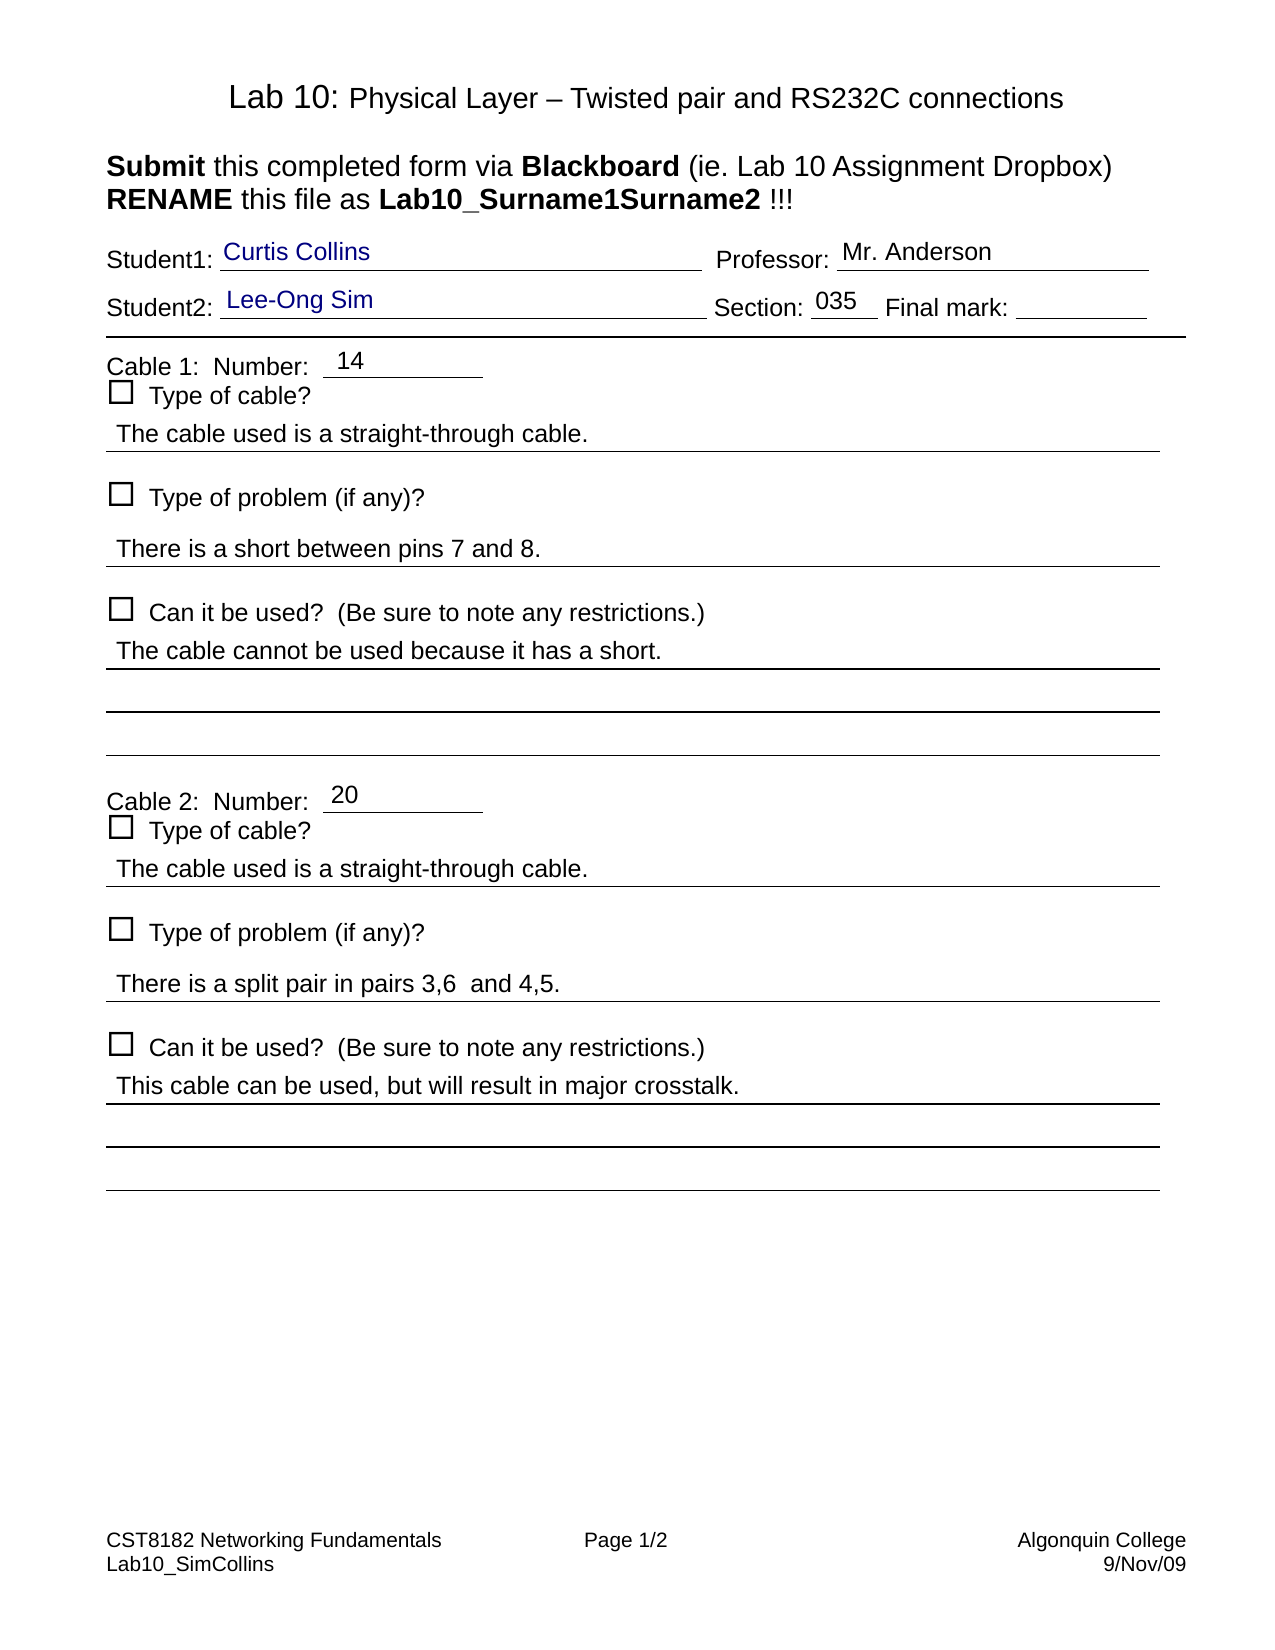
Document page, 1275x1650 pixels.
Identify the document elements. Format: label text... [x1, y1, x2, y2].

text Submit this completed form via Blackboard (ie. Lab 10 Assignment Dropbox) [106, 149, 1186, 182]
text  Can it be used? (Be sure to note any restrictions.) [106, 1004, 1186, 1064]
text  Can it be used? (Be sure to note any restrictions.) [106, 569, 1186, 629]
text Cable 1: Number:  Type of cable? [106, 352, 1186, 411]
text Student1: Professor: [106, 244, 1186, 273]
text  Type of problem (if any)? [106, 889, 1186, 949]
text Student2: Section: Final mark: [106, 292, 1186, 321]
text  Type of problem (if any)? [106, 454, 1186, 514]
text Lab 10: Physical Layer – Twisted pair and RS232C connections [106, 77, 1186, 115]
text Cable 2: Number:  Type of cable? [106, 787, 1186, 846]
text RENAME this file as Lab10_Surname1Surname2 !!! [106, 182, 1186, 216]
